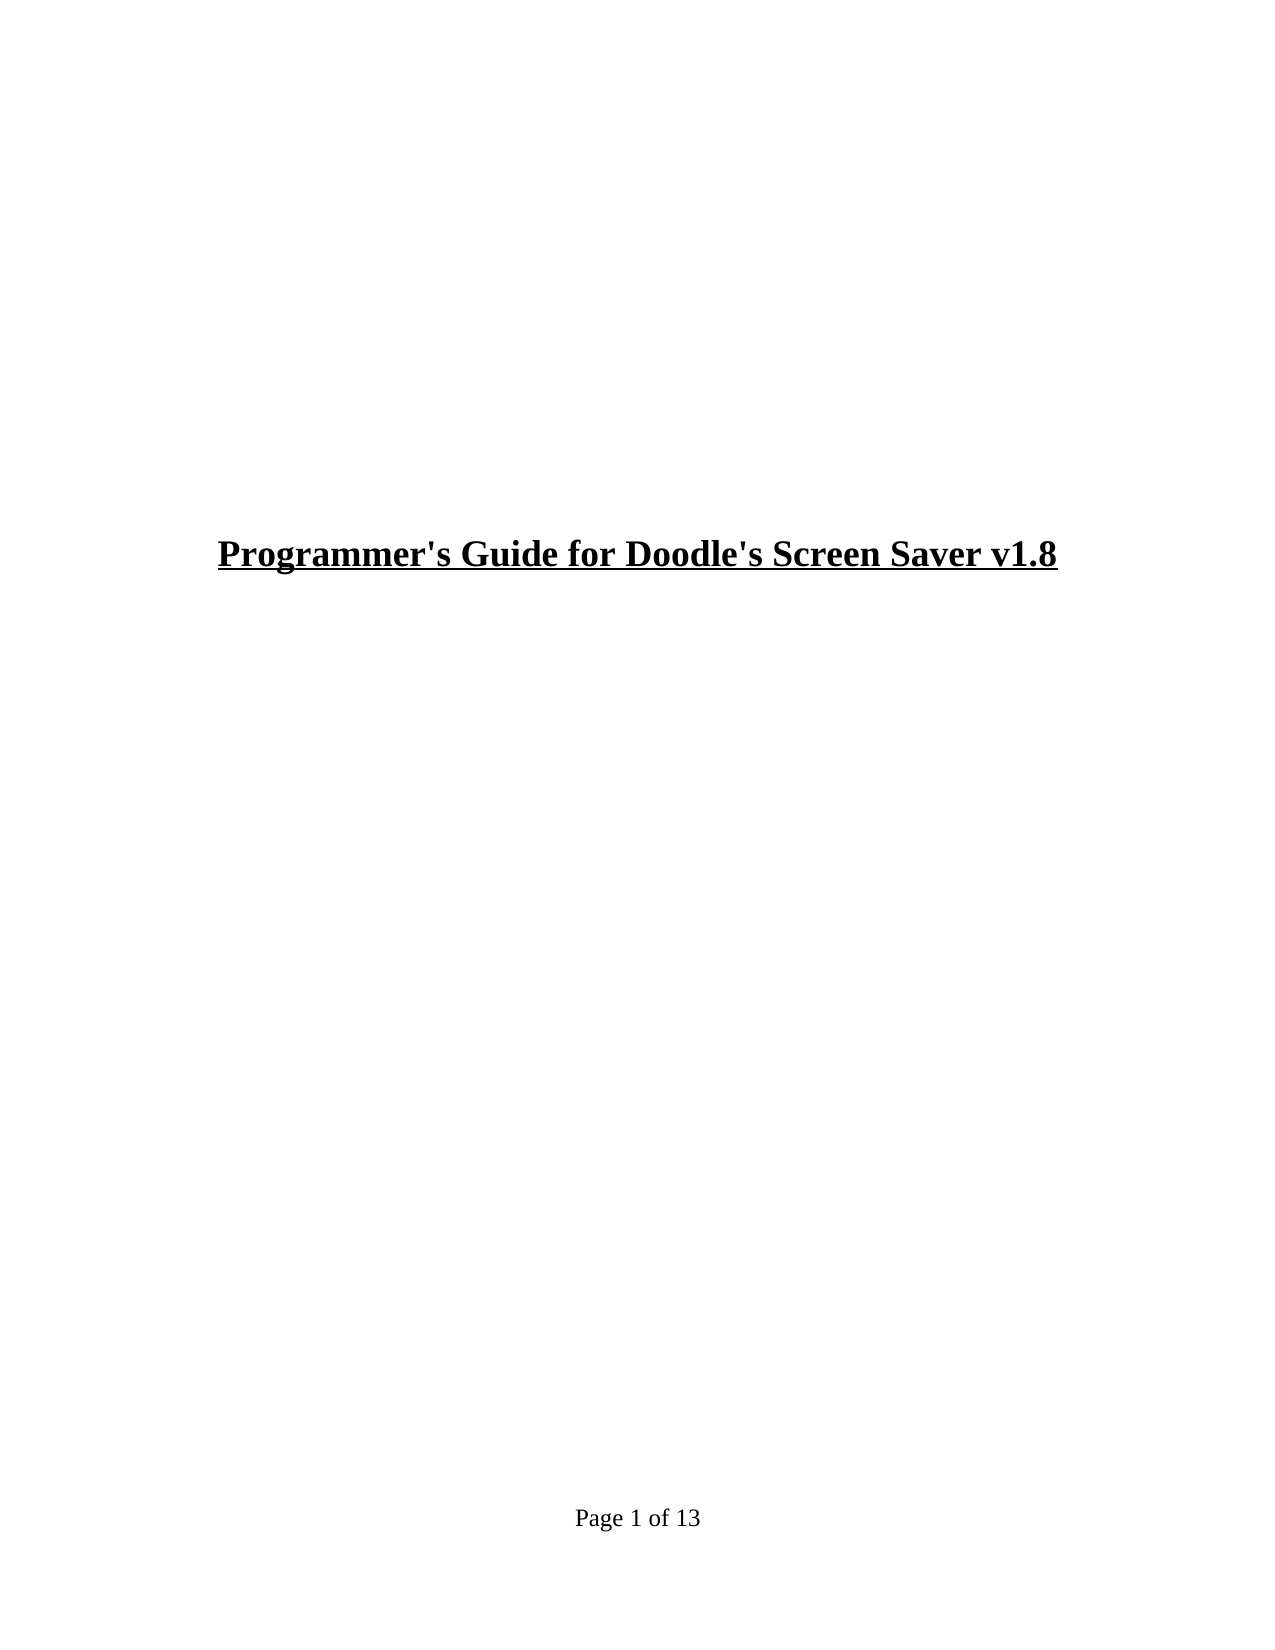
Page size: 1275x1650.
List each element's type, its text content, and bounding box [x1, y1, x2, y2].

text Programmer's Guide for Doodle's Screen Saver v1.8 [118, 533, 1157, 574]
